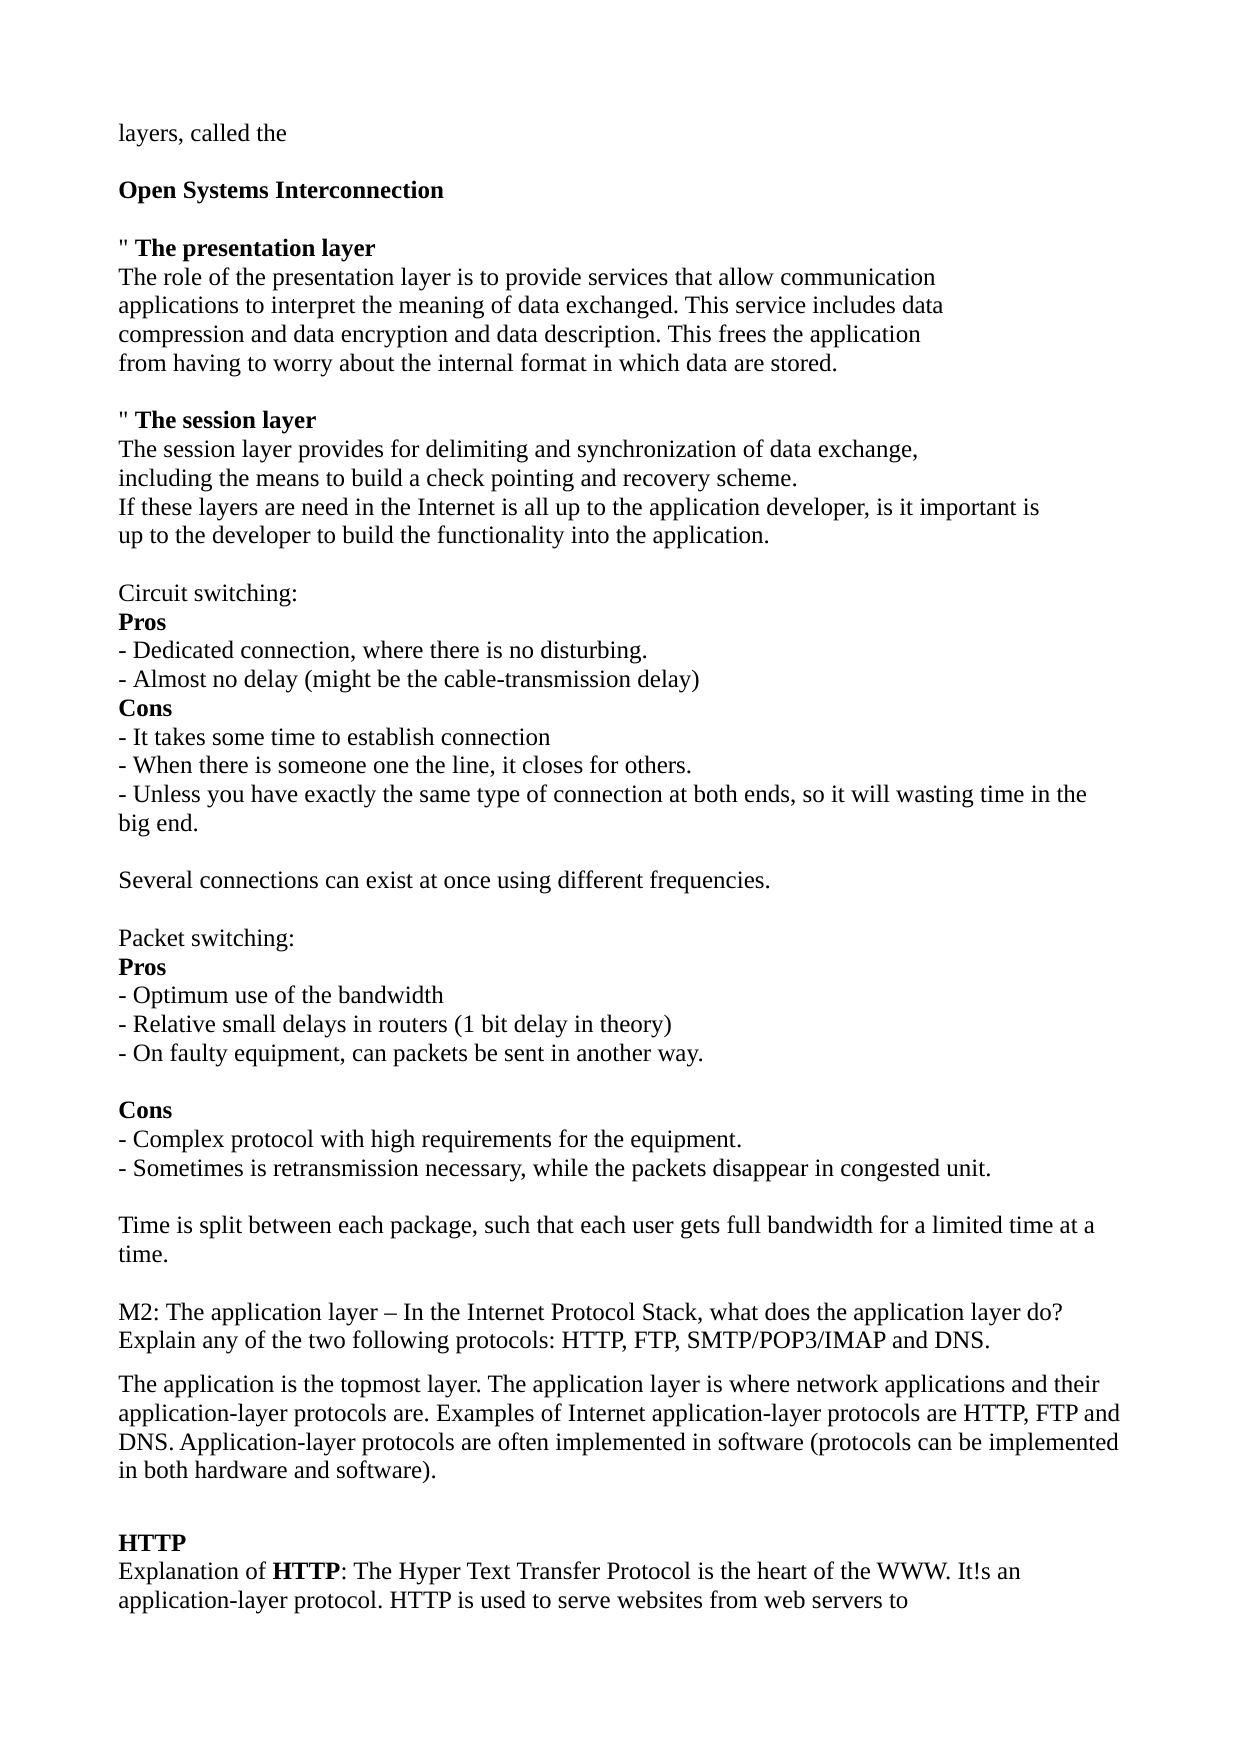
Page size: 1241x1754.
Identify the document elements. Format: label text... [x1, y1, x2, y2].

text Packet switching: [118, 923, 1122, 952]
text from having to worry about the internal format in which data are stored. [118, 348, 1122, 377]
text Open Systems Interconnection [118, 176, 1122, 204]
text The application is the topmost layer. The application layer is where network applications and their application-layer protocols are. Examples of Internet application-layer protocols are HTTP, FTP and DNS. Application-layer protocols are often implemented in software (protocols can be implemented in both hardware and software). [118, 1369, 1122, 1484]
text Circuit switching: [118, 578, 1122, 607]
text Explanation of HTTP: The Hyper Text Transfer Protocol is the heart of the WWW. It!s an [118, 1556, 1122, 1585]
text Cons [118, 1096, 1122, 1124]
text - Dedicated connection, where there is no disturbing. [118, 636, 1122, 664]
text - Optimum use of the bandwidth [118, 981, 1122, 1009]
text including the means to build a check pointing and recovery scheme. [118, 463, 1122, 492]
text Time is split between each package, such that each user gets full bandwidth for a limited time at a time. [118, 1211, 1122, 1268]
text application-layer protocol. HTTP is used to serve websites from web servers to [118, 1585, 1122, 1614]
text up to the developer to build the functionality into the application. [118, 521, 1122, 549]
text " The session layer [118, 406, 1122, 434]
text Cons [118, 693, 1122, 722]
text applications to interpret the meaning of data exchanged. This service includes data [118, 291, 1122, 319]
text - When there is someone one the line, it closes for others. [118, 751, 1122, 779]
text - On faulty equipment, can packets be sent in another way. [118, 1038, 1122, 1067]
text - Almost no delay (might be the cable-transmission delay) [118, 664, 1122, 693]
text compression and data encryption and data description. This frees the application [118, 319, 1122, 348]
text M2: The application layer – In the Internet Protocol Stack, what does the application layer do? Explain any of the two following protocols: HTTP, FTP, SMTP/POP3/IMAP and DNS. [118, 1297, 1122, 1354]
text - Unless you have exactly the same type of connection at both ends, so it will wasting time in the big end. [118, 779, 1122, 837]
text - Relative small delays in routers (1 bit delay in theory) [118, 1009, 1122, 1038]
text Several connections can exist at once using different frequencies. [118, 866, 1122, 894]
text The role of the presentation layer is to provide services that allow communication [118, 262, 1122, 291]
text layers, called the [118, 118, 1122, 147]
text Pros [118, 607, 1122, 636]
text If these layers are need in the Internet is all up to the application developer, is it important is [118, 492, 1122, 521]
text The session layer provides for delimiting and synchronization of data exchange, [118, 434, 1122, 463]
text HTTP [118, 1528, 1122, 1556]
text - Complex protocol with high requirements for the equipment. [118, 1124, 1122, 1153]
text - It takes some time to establish connection [118, 722, 1122, 751]
text " The presentation layer [118, 233, 1122, 262]
text - Sometimes is retransmission necessary, while the packets disappear in congested unit. [118, 1153, 1122, 1182]
text Pros [118, 952, 1122, 981]
